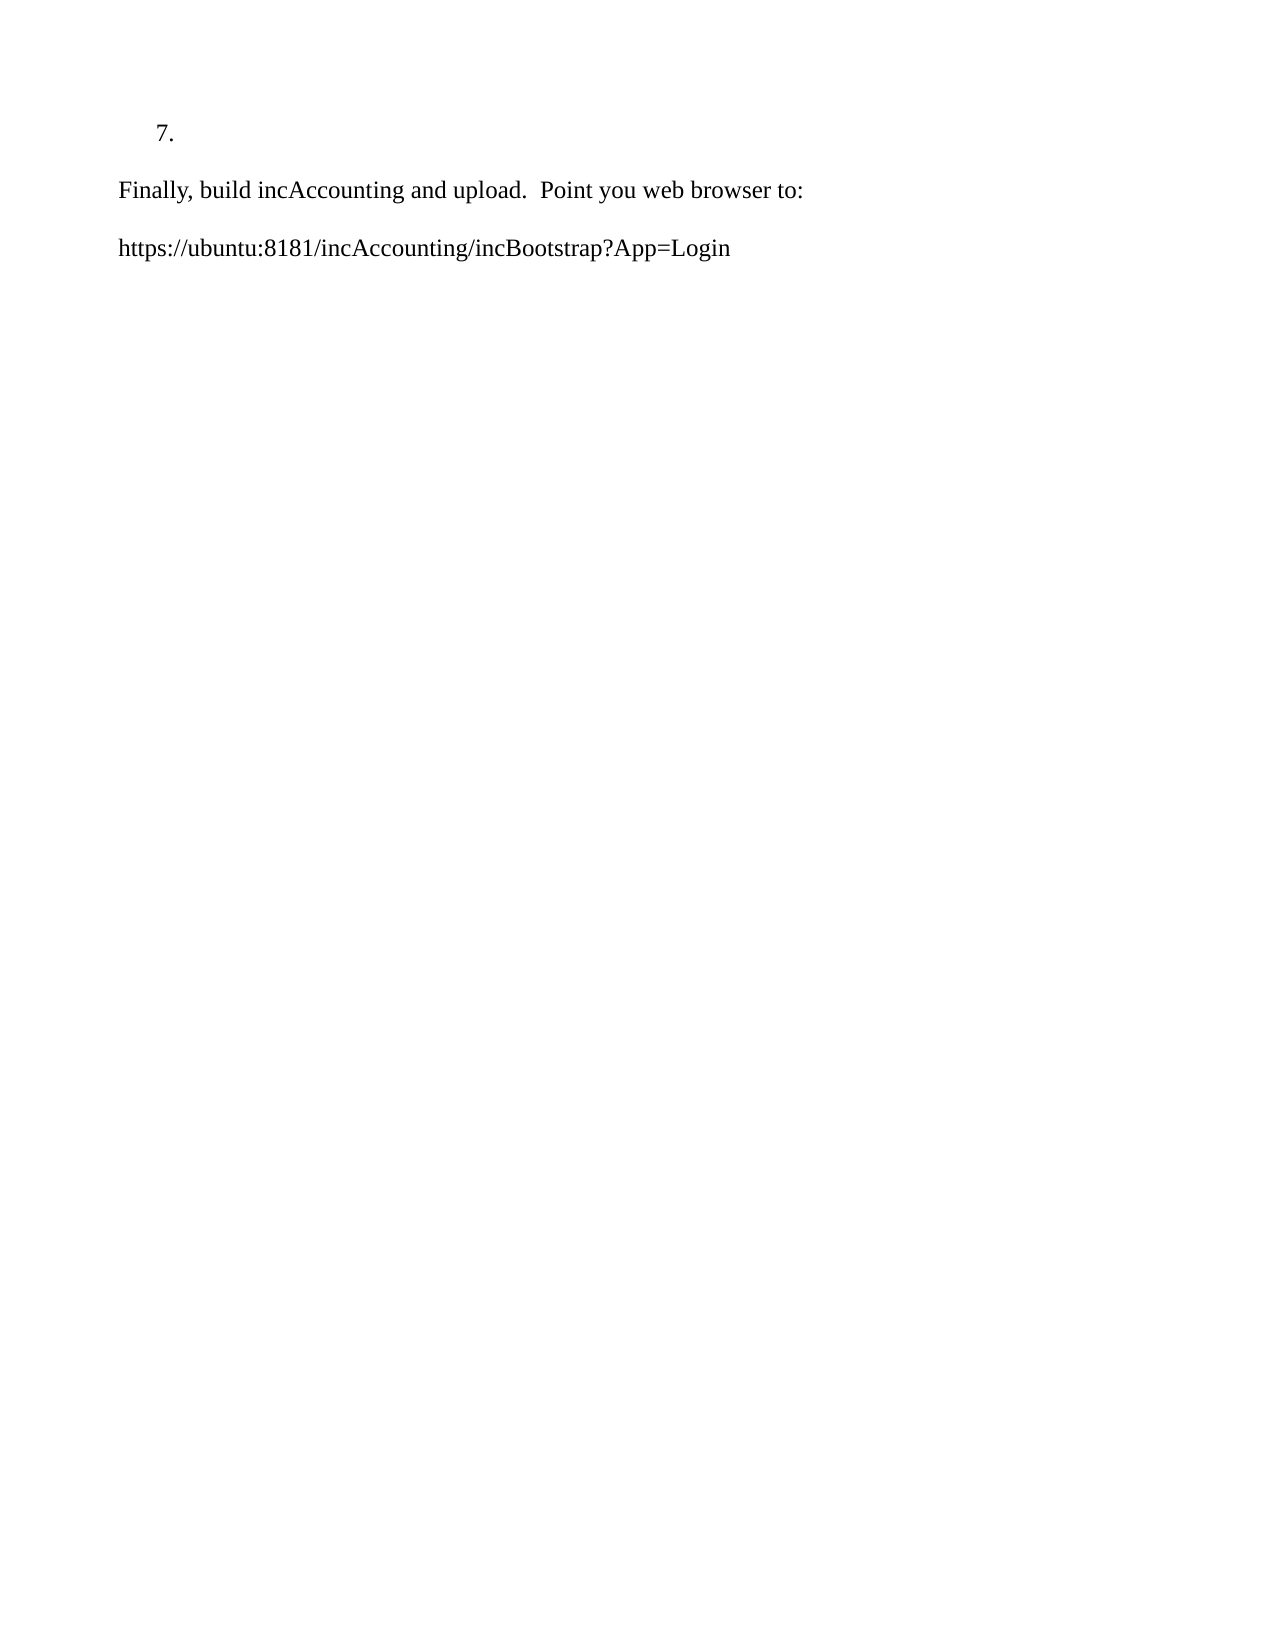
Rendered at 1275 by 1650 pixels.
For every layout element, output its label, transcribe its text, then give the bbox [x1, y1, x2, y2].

text Finally, build incAccounting and upload. Point you web browser to: [118, 176, 1157, 204]
text https://ubuntu:8181/incAccounting/incBootstrap?App=Login [118, 233, 1157, 262]
